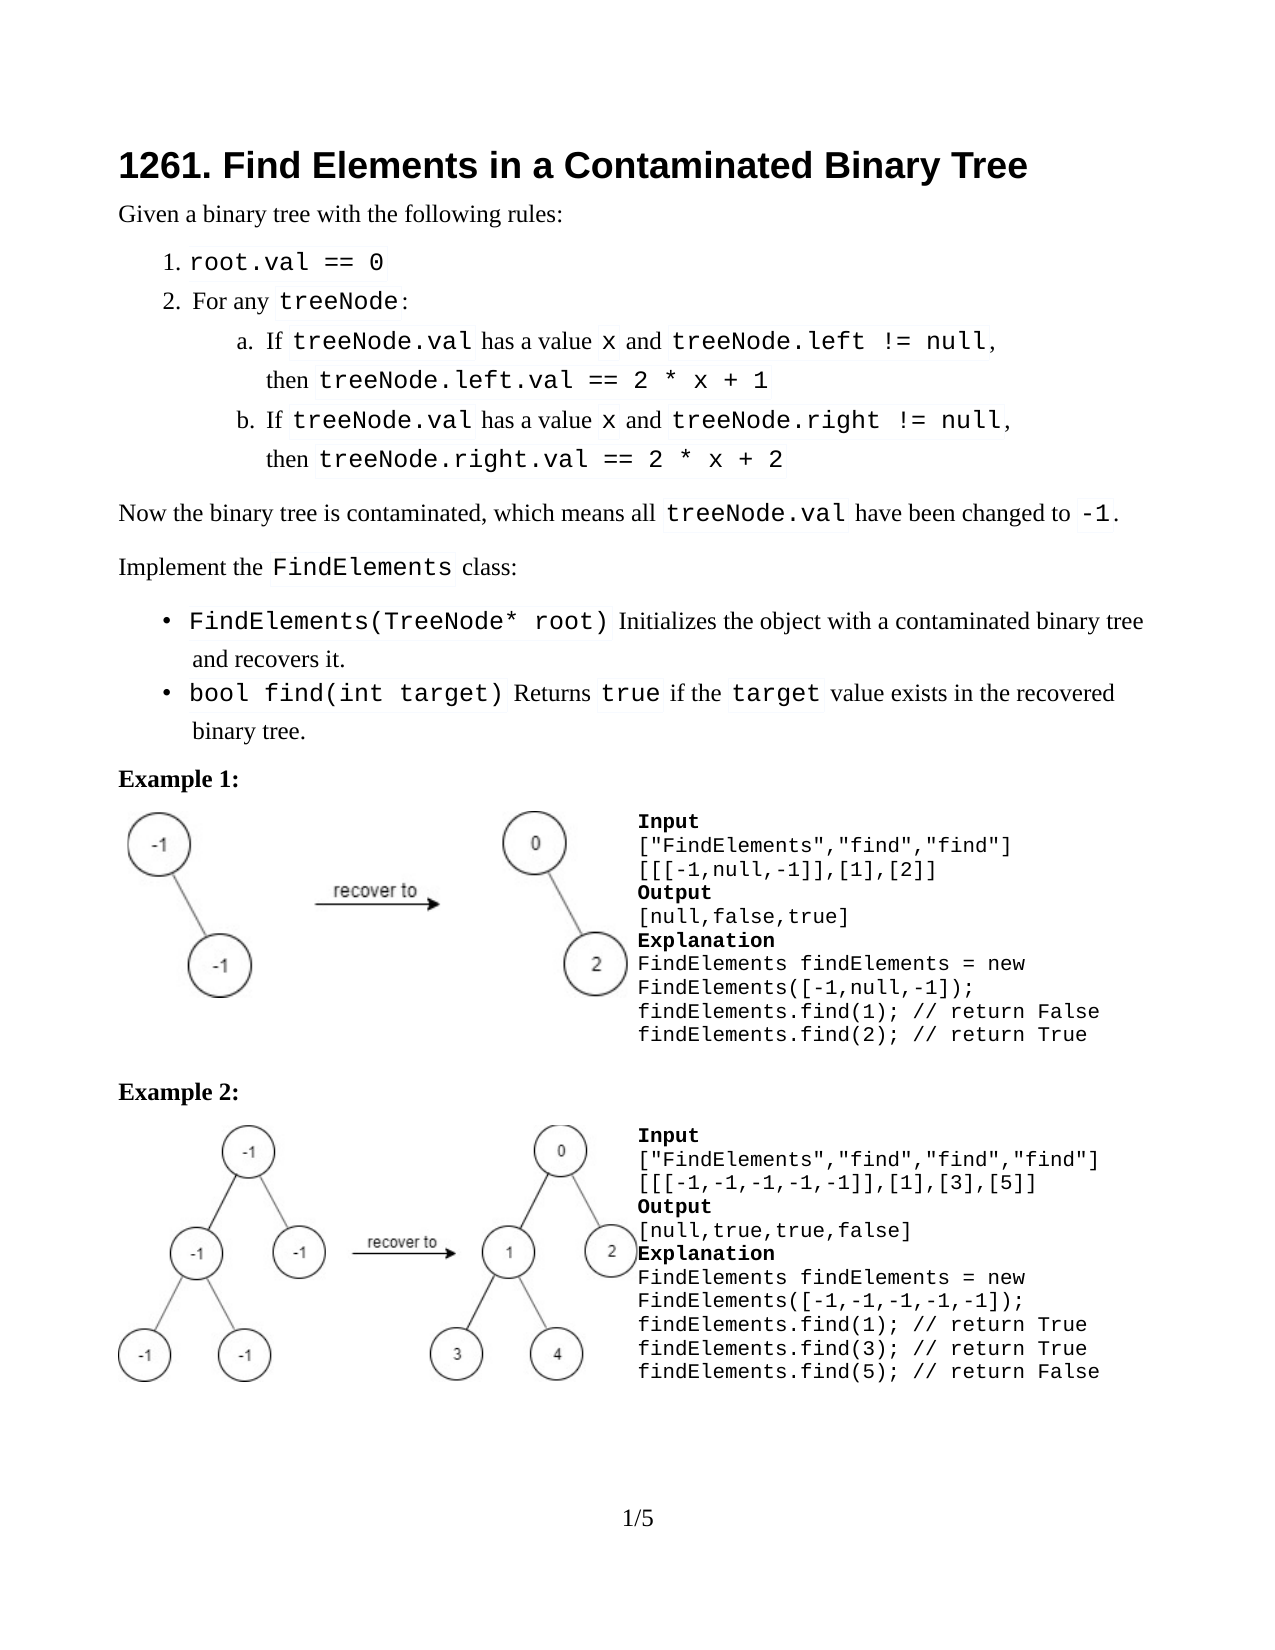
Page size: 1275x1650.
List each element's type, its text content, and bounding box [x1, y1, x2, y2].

text have been changed to [849, 498, 1077, 532]
list root.val == 0 [162, 246, 387, 281]
table_header [118, 811, 637, 1077]
picture [118, 1125, 638, 1382]
list If treeNode.val has a value x and treeNode.right != null, then treeNode.right.val == 2 * x + 2 [236, 404, 1157, 478]
subtitle 1261. Find Elements in a Contaminated Binary Tree [118, 143, 1157, 186]
text . [1114, 498, 1157, 532]
table_header Input ["FindElements","find","find","find"] [[[-1,-1,-1,-1,-1]],[1],[3],[5]] Output [null,true,true,false] Explanation FindElements findElements = new FindElements([-1,-1,-1,-1,-1]); findElements.find(1); // return True findElements.find(3); // return True findElements.find(5); // return False [638, 1125, 1157, 1438]
list bool find(int target) Returns true if the target value exists in the recovered binary tree. [162, 678, 1157, 745]
text FindElements [271, 553, 455, 586]
list FindElements(TreeNode* root) Initializes the object with a contaminated binary tree and recovers it. [162, 606, 1157, 673]
picture [127, 811, 628, 998]
text Now the binary tree is contaminated, which means all [118, 498, 663, 532]
text Example 2: [118, 1077, 1157, 1106]
list If treeNode.val has a value x and treeNode.left != null, then treeNode.left.val == 2 * x + 1 [236, 325, 1157, 399]
text -1 [1078, 499, 1113, 532]
list For any treeNode: [162, 286, 275, 320]
list [388, 246, 1157, 281]
text Implement the [118, 552, 270, 586]
table_header Input ["FindElements","find","find"] [[[-1,null,-1]],[1],[2]] Output [null,false,true] Explanation FindElements findElements = new FindElements([-1,null,-1]); findElements.find(1); // return False findElements.find(2); // return True [638, 811, 1157, 1077]
text Given a binary tree with the following rules: [118, 199, 1157, 227]
table_header [118, 1382, 637, 1438]
list For any treeNode: [276, 287, 401, 320]
text class: [456, 552, 1157, 586]
text treeNode.val [664, 499, 848, 532]
text Example 1: [118, 764, 1157, 793]
list For any treeNode: [402, 286, 1157, 320]
